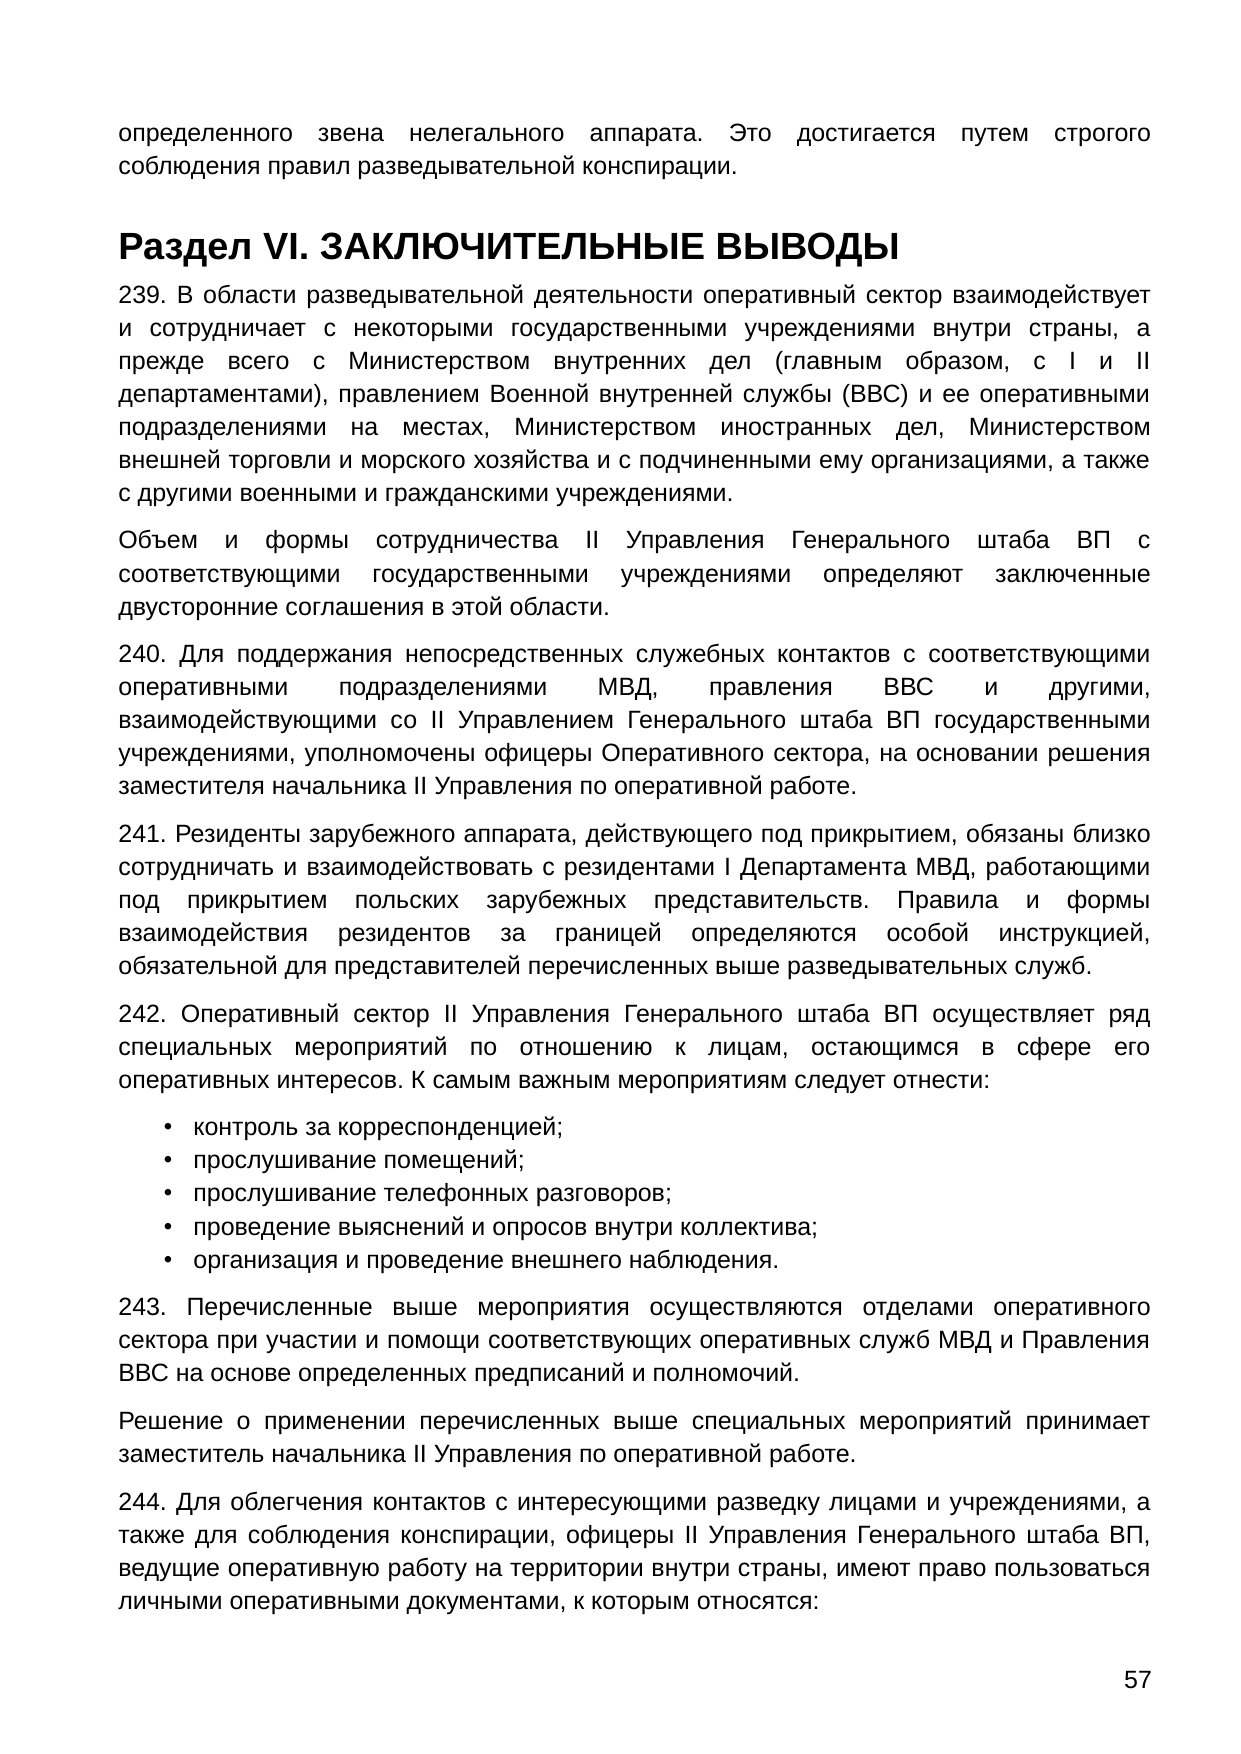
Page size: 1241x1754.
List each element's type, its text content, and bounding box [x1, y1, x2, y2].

list прослушивание телефонных разговоров; [164, 1178, 1152, 1207]
text 239. В области разведывательной деятельности оперативный сектор взаимодействует и сотрудничает с некоторыми государственными учреждениями внутри страны, а прежде всего с Министерством внутренних дел (главным образом, с I и II департаментами), правлением Военной внутренней службы (ВВС) и ее оперативными подразделениями на местах, Министерством иностранных дел, Министерством внешней торговли и морского хозяйства и с подчиненными ему организациями, а также с другими военными и гражданскими учреждениями. [118, 280, 1152, 507]
text 243. Перечисленные выше мероприятия осуществляются отделами оперативного сектора при участии и помощи соответствующих оперативных служб МВД и Правления ВВС на основе определенных предписаний и полномочий. [118, 1292, 1152, 1387]
list контроль за корреспонденцией; [164, 1112, 1152, 1141]
text Объем и формы сотрудничества II Управления Генерального штаба ВП с соответствующими государственными учреждениями определяют заключенные двусторонние соглашения в этой области. [118, 526, 1152, 620]
list проведение выяснений и опросов внутри коллектива; [164, 1212, 1152, 1240]
list организация и проведение внешнего наблюдения. [164, 1245, 1152, 1273]
text 244. Для облегчения контактов с интересующими разведку лицами и учреждениями, а также для соблюдения конспирации, офицеры II Управления Генерального штаба ВП, ведущие оперативную работу на территории внутри страны, имеют право пользоваться личными оперативными документами, к которым относятся: [118, 1487, 1152, 1614]
text Решение о применении перечисленных выше специальных мероприятий принимает заместитель начальника II Управления по оперативной работе. [118, 1406, 1152, 1468]
text 242. Оперативный сектор II Управления Генерального штаба ВП осуществляет ряд специальных мероприятий по отношению к лицам, остающимся в сфере его оперативных интересов. К самым важным мероприятиям следует отнести: [118, 998, 1152, 1093]
subtitle Раздел VI. ЗАКЛЮЧИТЕЛЬНЫЕ ВЫВОДЫ [118, 224, 1152, 267]
text определенного звена нелегального аппарата. Это достигается путем строгого соблюдения правил разведывательной конспирации. [118, 118, 1152, 180]
text 240. Для поддержания непосредственных служебных контактов с соответствующими оперативными подразделениями МВД, правления ВВС и другими, взаимодействующими со II Управлением Генерального штаба ВП государственными учреждениями, уполномочены офицеры Оперативного сектора, на основании решения заместителя начальника II Управления по оперативной работе. [118, 639, 1152, 800]
text 241. Резиденты зарубежного аппарата, действующего под прикрытием, обязаны близко сотрудничать и взаимодействовать с резидентами I Департамента МВД, работающими под прикрытием польских зарубежных представительств. Правила и формы взаимодействия резидентов за границей определяются особой инструкцией, обязательной для представителей перечисленных выше разведывательных служб. [118, 819, 1152, 980]
list прослушивание помещений; [164, 1145, 1152, 1174]
